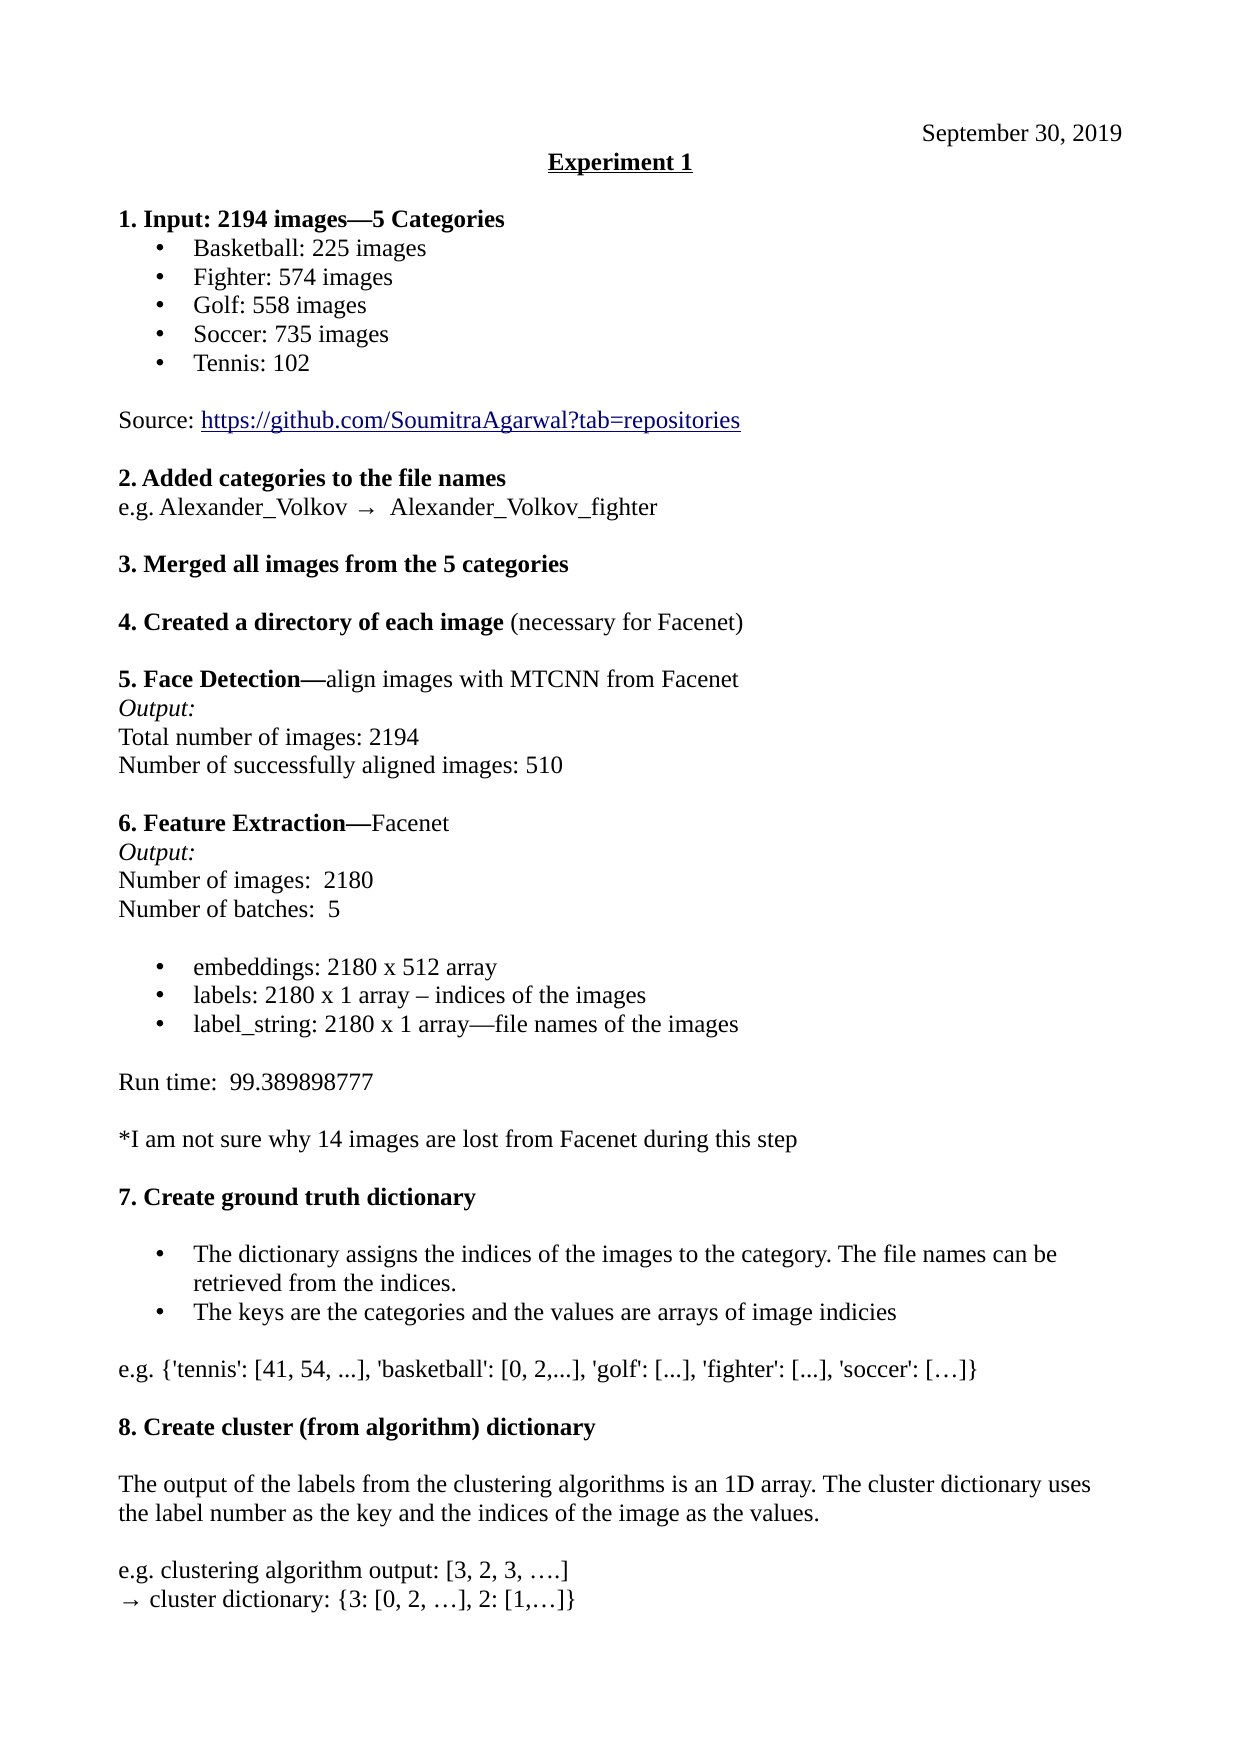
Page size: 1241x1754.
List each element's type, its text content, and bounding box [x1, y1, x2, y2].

text Source: https://github.com/SoumitraAgarwal?tab=repositories [118, 406, 1122, 434]
text Number of images: 2180 [118, 866, 1122, 894]
text → cluster dictionary: {3: [0, 2, …], 2: [1,…]} [118, 1584, 1122, 1613]
text Experiment 1 [118, 147, 1122, 176]
list The keys are the categories and the values are arrays of image indicies [156, 1297, 1122, 1326]
list Tennis: 102 [156, 348, 1122, 377]
text e.g. Alexander_Volkov → Alexander_Volkov_fighter [118, 492, 1122, 521]
list The dictionary assigns the indices of the images to the category. The file names can be retrieved from the indices. [156, 1239, 1122, 1297]
text The output of the labels from the clustering algorithms is an 1D array. The cluster dictionary uses the label number as the key and the indices of the image as the values. [118, 1469, 1122, 1527]
list Golf: 558 images [156, 291, 1122, 319]
text 5. Face Detection—align images with MTCNN from Facenet [118, 664, 1122, 693]
list embeddings: 2180 x 512 array [156, 952, 1122, 981]
text 8. Create cluster (from algorithm) dictionary [118, 1412, 1122, 1441]
text e.g. {'tennis': [41, 54, ...], 'basketball': [0, 2,...], 'golf': [...], 'fighter': [...], 'soccer': […]} [118, 1354, 1122, 1383]
list Fighter: 574 images [156, 262, 1122, 291]
text Output: [118, 693, 1122, 722]
text Number of batches: 5 [118, 894, 1122, 923]
text 1. Input: 2194 images—5 Categories [118, 204, 1122, 233]
text September 30, 2019 [118, 118, 1122, 147]
list labels: 2180 x 1 array – indices of the images [156, 981, 1122, 1009]
text *I am not sure why 14 images are lost from Facenet during this step [118, 1124, 1122, 1153]
text Output: [118, 837, 1122, 866]
text Total number of images: 2194 [118, 722, 1122, 751]
list label_string: 2180 x 1 array—file names of the images [156, 1009, 1122, 1038]
text Run time: 99.389898777 [118, 1067, 1122, 1096]
text 4. Created a directory of each image (necessary for Facenet) [118, 607, 1122, 636]
list Soccer: 735 images [156, 319, 1122, 348]
text e.g. clustering algorithm output: [3, 2, 3, ….] [118, 1556, 1122, 1584]
text 6. Feature Extraction—Facenet [118, 808, 1122, 837]
list Basketball: 225 images [156, 233, 1122, 262]
text 7. Create ground truth dictionary [118, 1182, 1122, 1211]
text 3. Merged all images from the 5 categories [118, 549, 1122, 578]
text Number of successfully aligned images: 510 [118, 751, 1122, 779]
text 2. Added categories to the file names [118, 463, 1122, 492]
